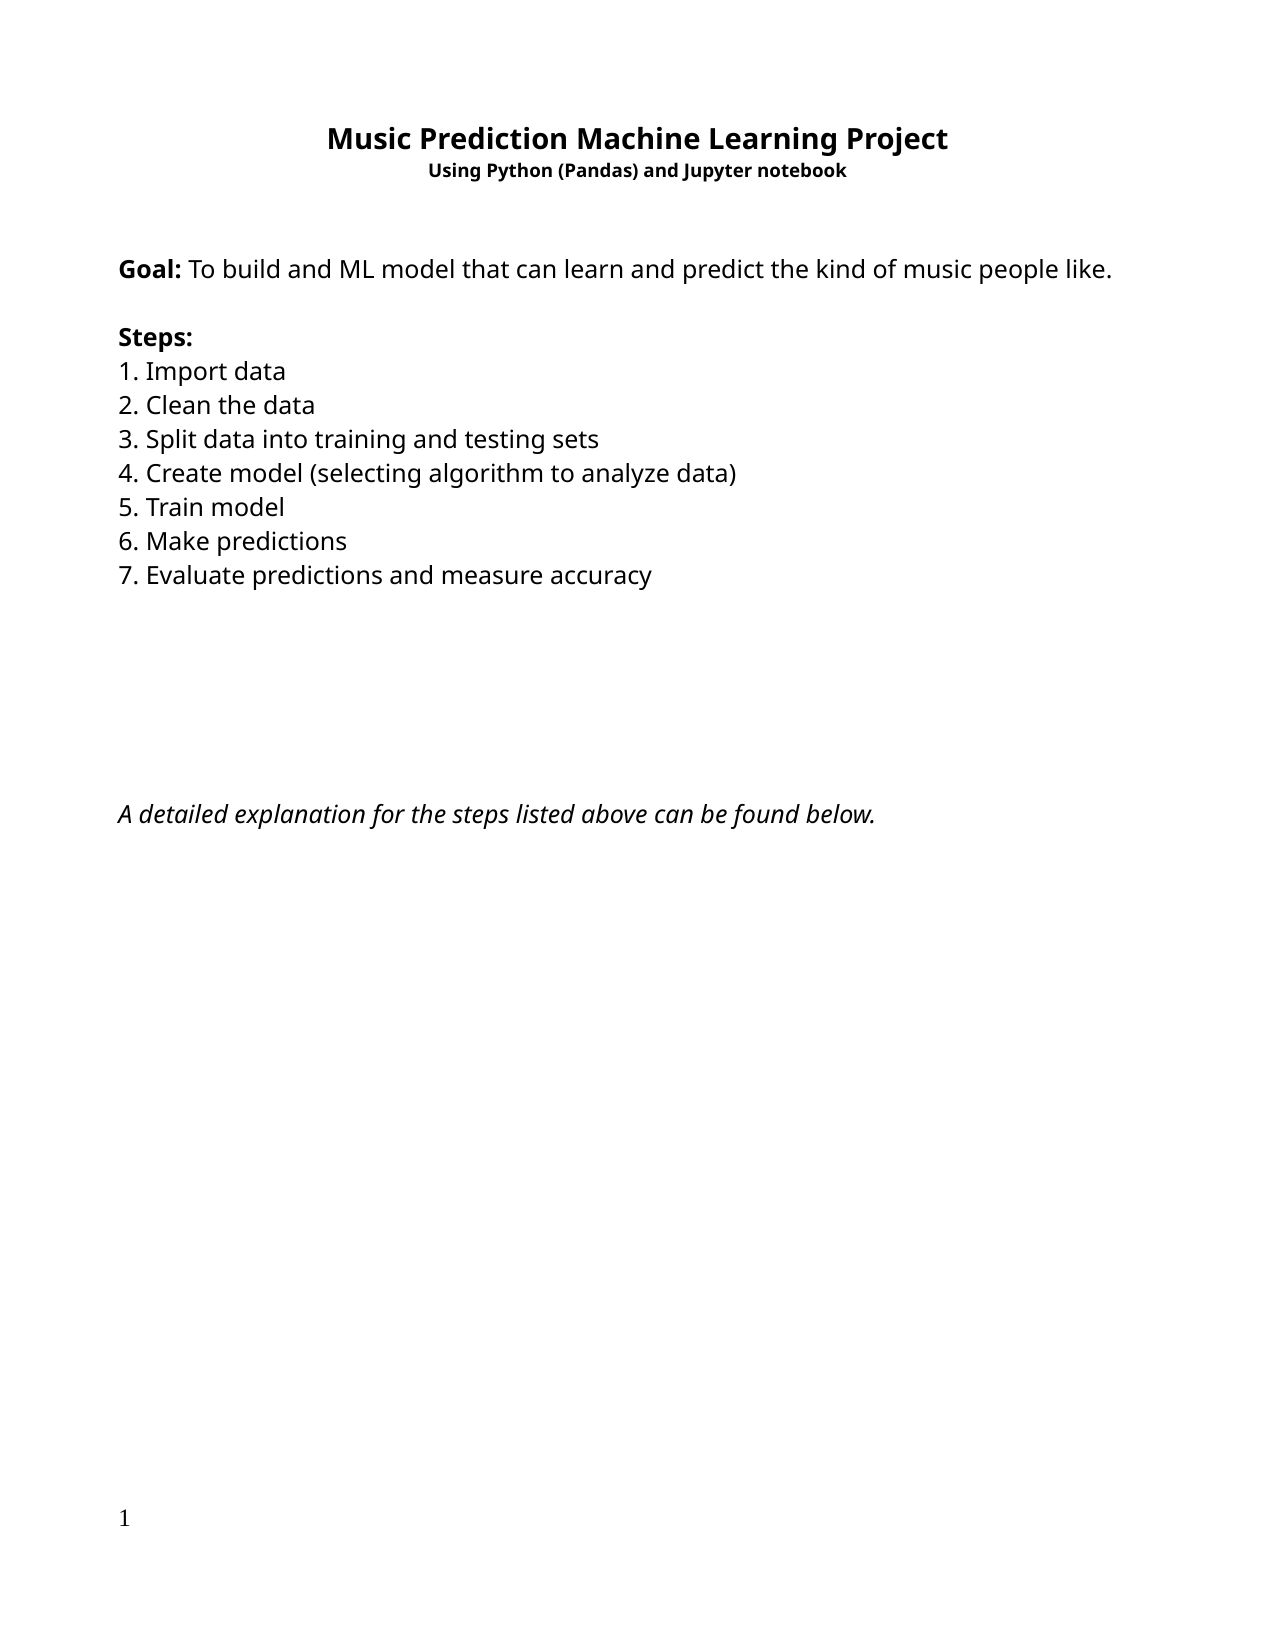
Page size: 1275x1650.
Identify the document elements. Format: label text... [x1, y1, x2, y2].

text 7. Evaluate predictions and measure accuracy [118, 558, 1157, 592]
text Music Prediction Machine Learning Project Using Python (Pandas) and Jupyter notebook [118, 118, 1157, 183]
text 2. Clean the data [118, 388, 1157, 422]
text 1. Import data [118, 354, 1157, 388]
text Steps: [118, 319, 1157, 354]
text 5. Train model [118, 490, 1157, 524]
text 4. Create model (selecting algorithm to analyze data) [118, 456, 1157, 490]
text 6. Make predictions [118, 524, 1157, 558]
text A detailed explanation for the steps listed above can be found below. [118, 796, 1157, 831]
text Goal: To build and ML model that can learn and predict the kind of music people like. [118, 251, 1157, 286]
text 3. Split data into training and testing sets [118, 422, 1157, 456]
